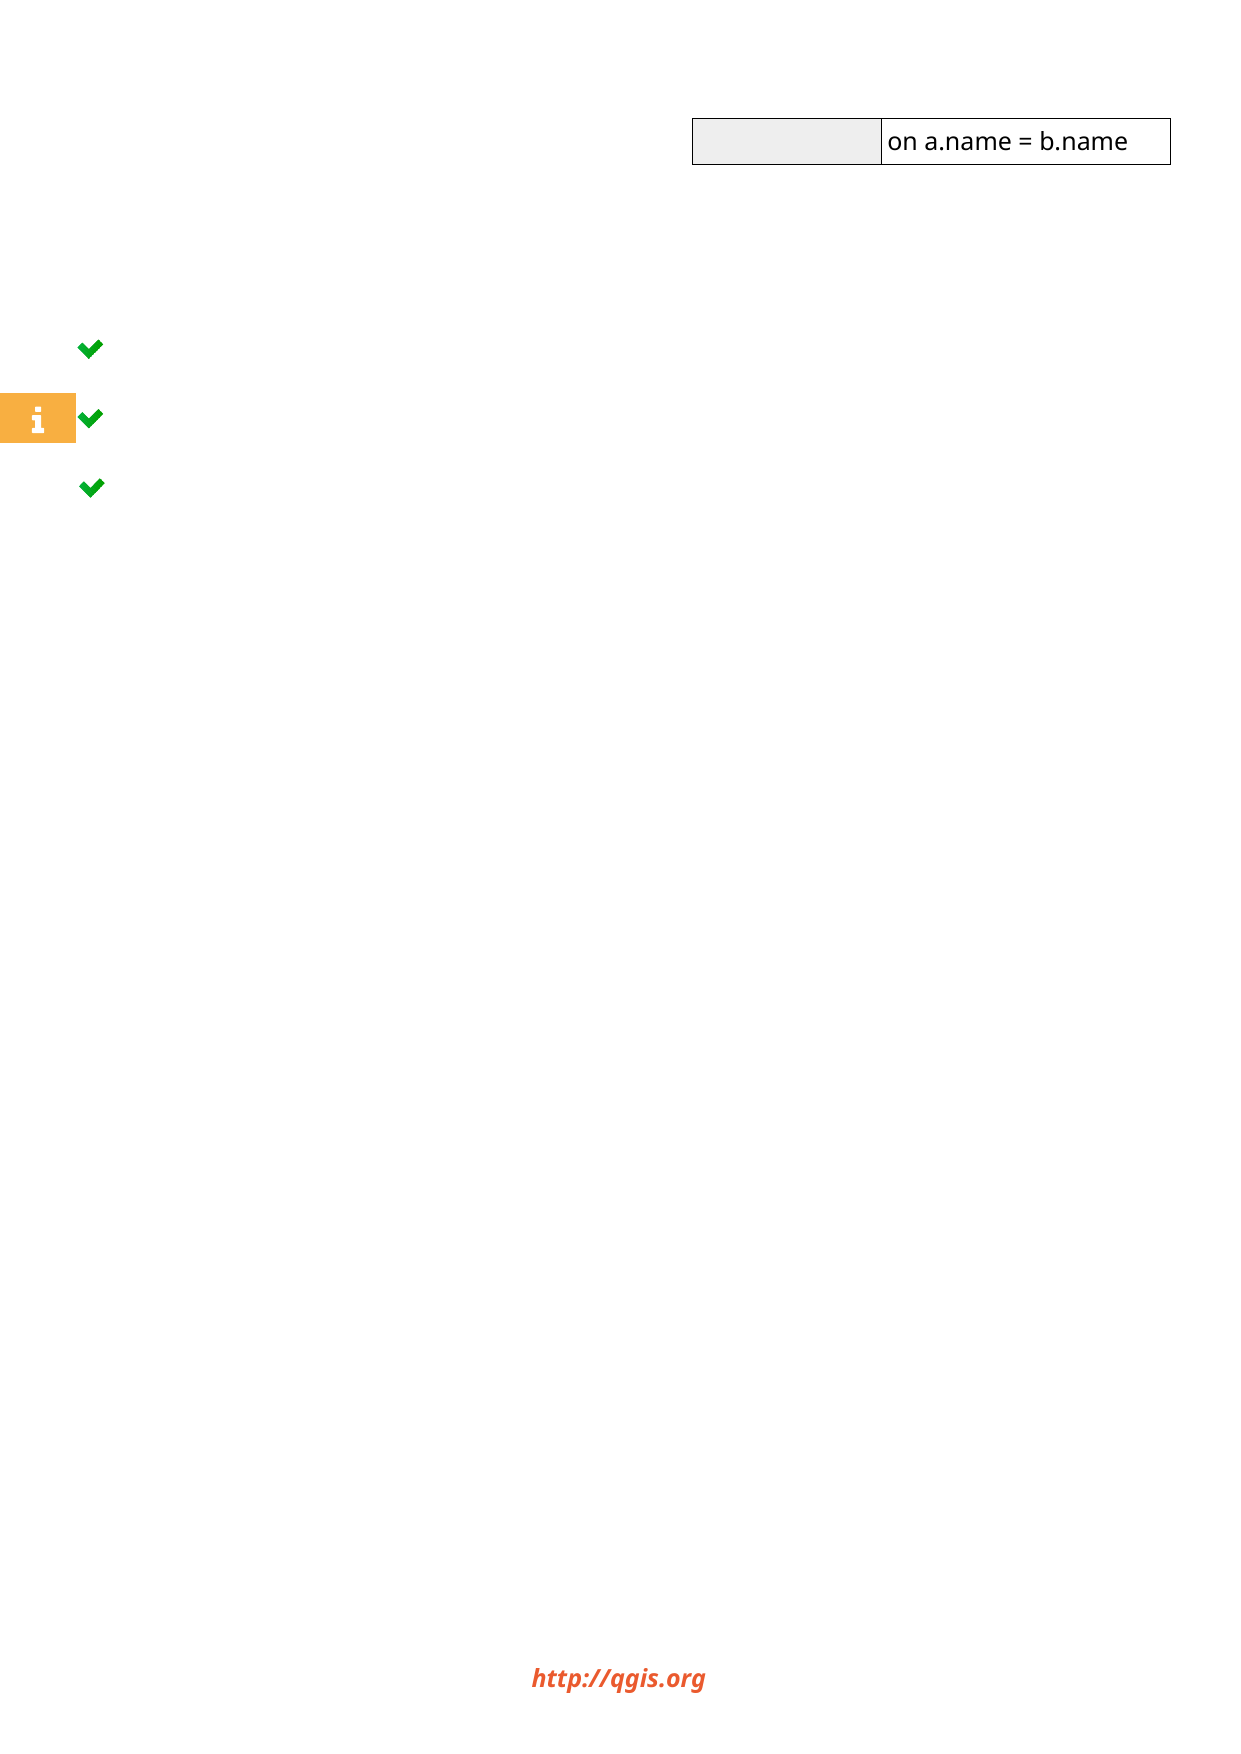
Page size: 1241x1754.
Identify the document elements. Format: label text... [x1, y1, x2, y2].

table_cell [693, 119, 881, 164]
table_cell on a.name = b.name [882, 119, 1170, 164]
